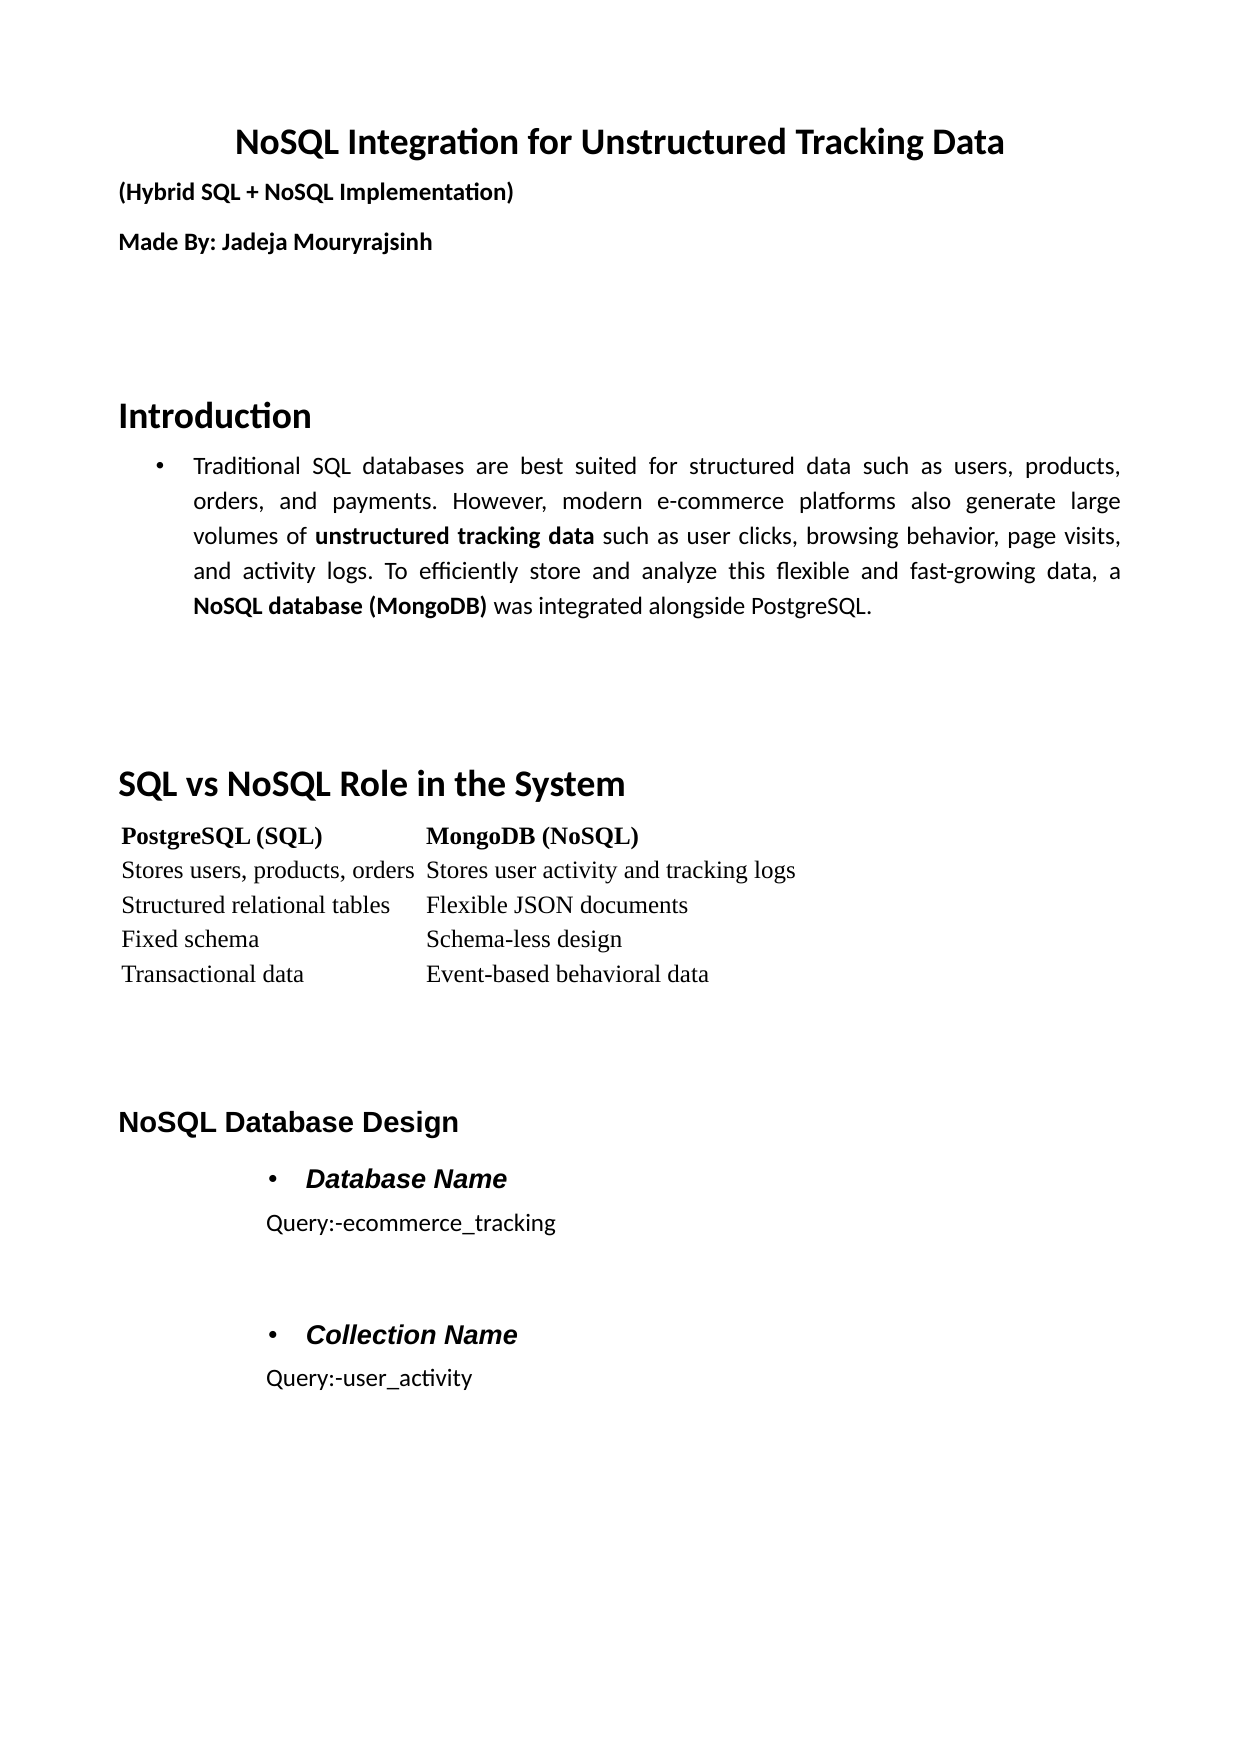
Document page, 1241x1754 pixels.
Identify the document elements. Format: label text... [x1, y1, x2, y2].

table_header MongoDB (NoSQL) [423, 818, 807, 852]
table_cell Transactional data [118, 956, 423, 991]
text Query:-user_activity [118, 1362, 1122, 1393]
text (Hybrid SQL + NoSQL Implementation) [118, 176, 1122, 207]
subtitle NoSQL Integration for Unstructured Tracking Data [118, 118, 1122, 164]
text Made By: Jadeja Mouryrajsinh [118, 226, 1122, 257]
subtitle Introduction [118, 392, 1122, 437]
list Traditional SQL databases are best suited for structured data such as users, products, orders, and payments. However, modern e-commerce platforms also generate large volumes of unstructured tracking data such as user clicks, browsing behavior, page visits, and activity logs. To efficiently store and analyze this flexible and fast-growing data, a NoSQL database (MongoDB) was integrated alongside PostgreSQL. [156, 450, 1122, 621]
subtitle NoSQL Database Design [118, 1104, 1122, 1138]
text Query:-ecommerce_tracking [118, 1207, 1122, 1237]
table_cell Event-based behavioral data [423, 956, 807, 991]
subtitle Database Name [268, 1163, 1122, 1194]
subtitle SQL vs NoSQL Role in the System [118, 759, 1122, 805]
table_cell Flexible JSON documents [423, 887, 807, 922]
subtitle Collection Name [268, 1319, 1122, 1350]
table_cell Schema-less design [423, 922, 807, 956]
table_cell Structured relational tables [118, 887, 423, 922]
table_cell Stores users, products, orders [118, 853, 423, 887]
table_cell Stores user activity and tracking logs [423, 853, 807, 887]
table_header PostgreSQL (SQL) [118, 818, 423, 852]
table_cell Fixed schema [118, 922, 423, 956]
